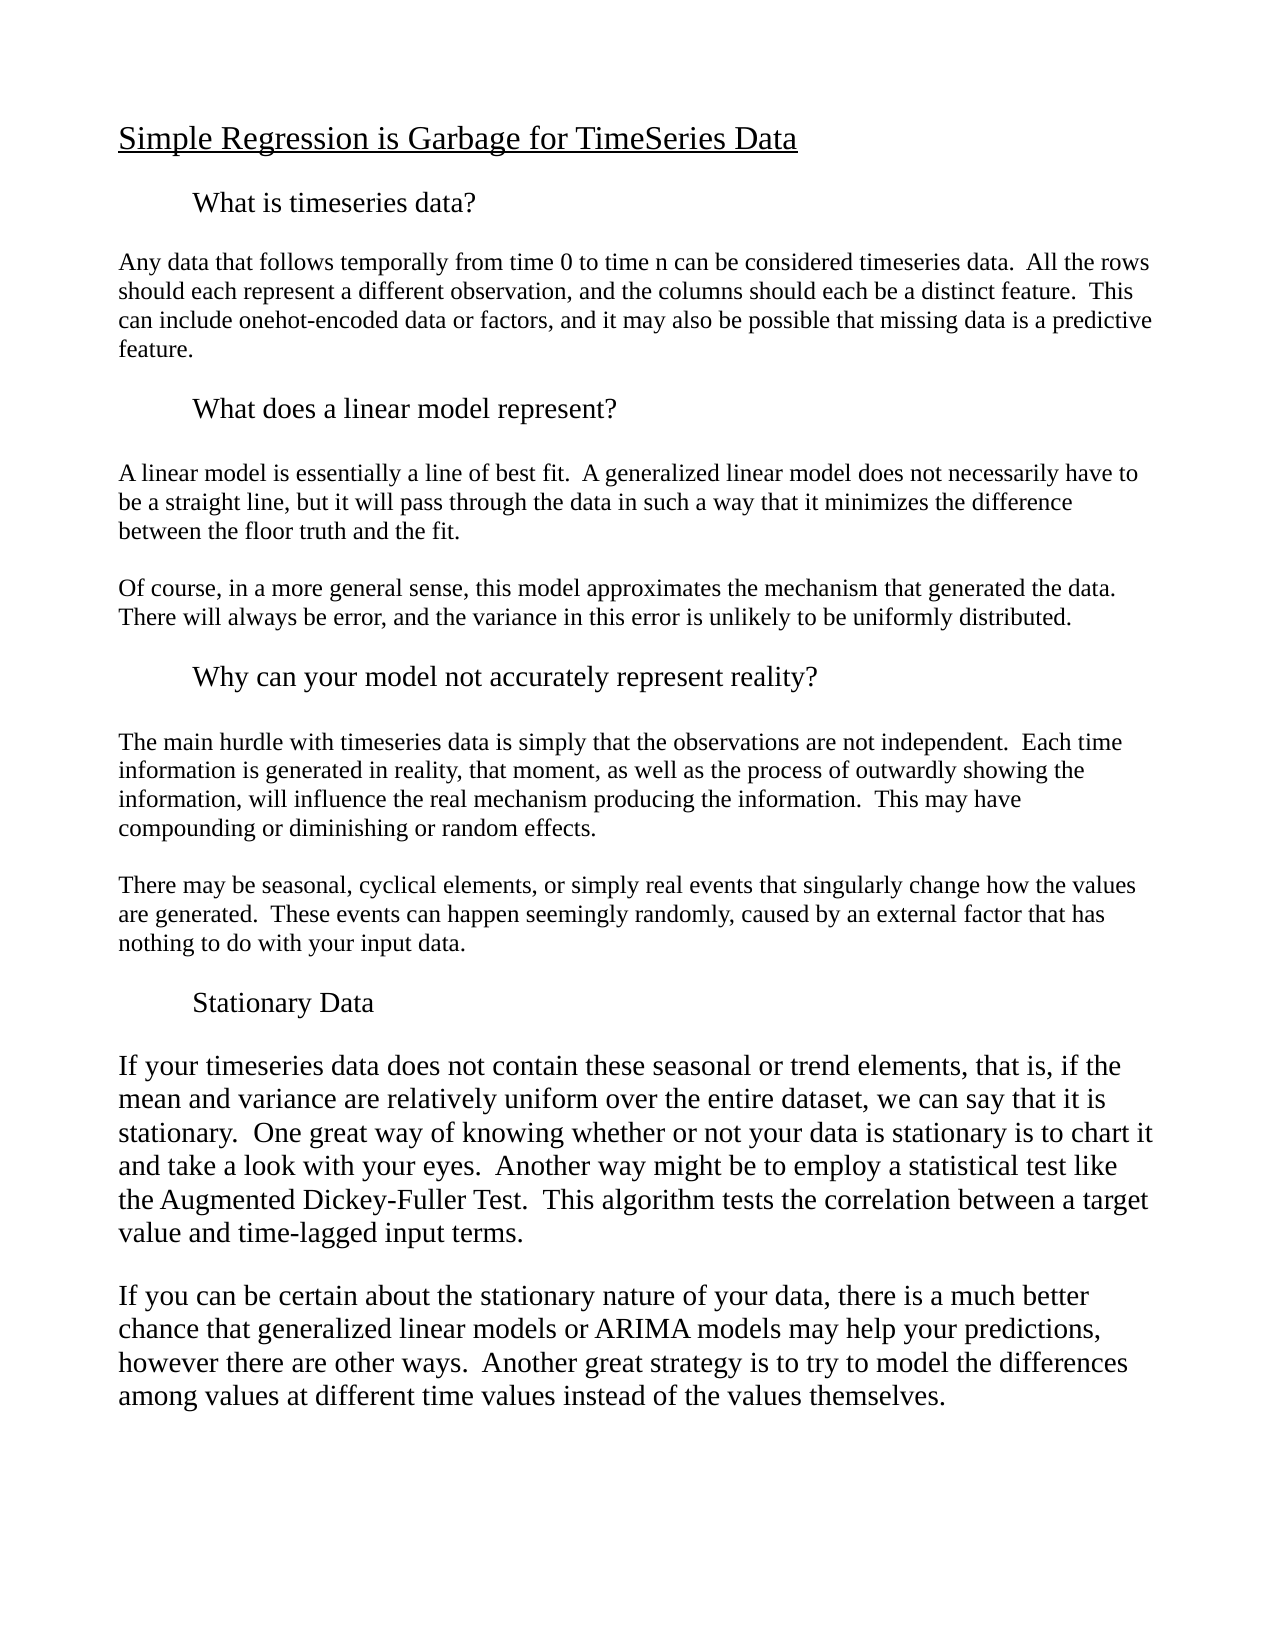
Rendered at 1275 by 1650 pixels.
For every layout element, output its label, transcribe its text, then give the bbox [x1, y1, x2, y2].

text Simple Regression is Garbage for TimeSeries Data [118, 118, 1157, 156]
text If your timeseries data does not contain these seasonal or trend elements, that is, if the mean and variance are relatively uniform over the entire dataset, we can say that it is stationary. One great way of knowing whether or not your data is stationary is to chart it and take a look with your eyes. Another way might be to employ a statistical test like the Augmented Dickey-Fuller Test. This algorithm tests the correlation between a target value and time-lagged input terms. [118, 1048, 1157, 1249]
text There may be seasonal, cyclical elements, or simply real events that singularly change how the values are generated. These events can happen seemingly randomly, caused by an external factor that has nothing to do with your input data. [118, 870, 1157, 957]
text What does a linear model represent? [118, 391, 1157, 425]
text What is timeseries data? [118, 185, 1157, 219]
text Why can your model not accurately represent reality? [118, 659, 1157, 693]
text If you can be certain about the stationary nature of your data, there is a much better chance that generalized linear models or ARIMA models may help your predictions, however there are other ways. Another great strategy is to try to model the differences among values at different time values instead of the values themselves. [118, 1278, 1157, 1412]
text Any data that follows temporally from time 0 to time n can be considered timeseries data. All the rows should each represent a different observation, and the columns should each be a distinct feature. This can include onehot-encoded data or factors, and it may also be possible that missing data is a predictive feature. [118, 247, 1157, 362]
text The main hurdle with timeseries data is simply that the observations are not independent. Each time information is generated in reality, that moment, as well as the process of outwardly showing the information, will influence the real mechanism producing the information. This may have compounding or diminishing or random effects. [118, 727, 1157, 842]
text Of course, in a more general sense, this model approximates the mechanism that generated the data. There will always be error, and the variance in this error is unlikely to be uniformly distributed. [118, 573, 1157, 631]
text A linear model is essentially a line of best fit. A generalized linear model does not necessarily have to be a straight line, but it will pass through the data in such a way that it minimizes the difference between the floor truth and the fit. [118, 458, 1157, 544]
text Stationary Data [118, 985, 1157, 1019]
